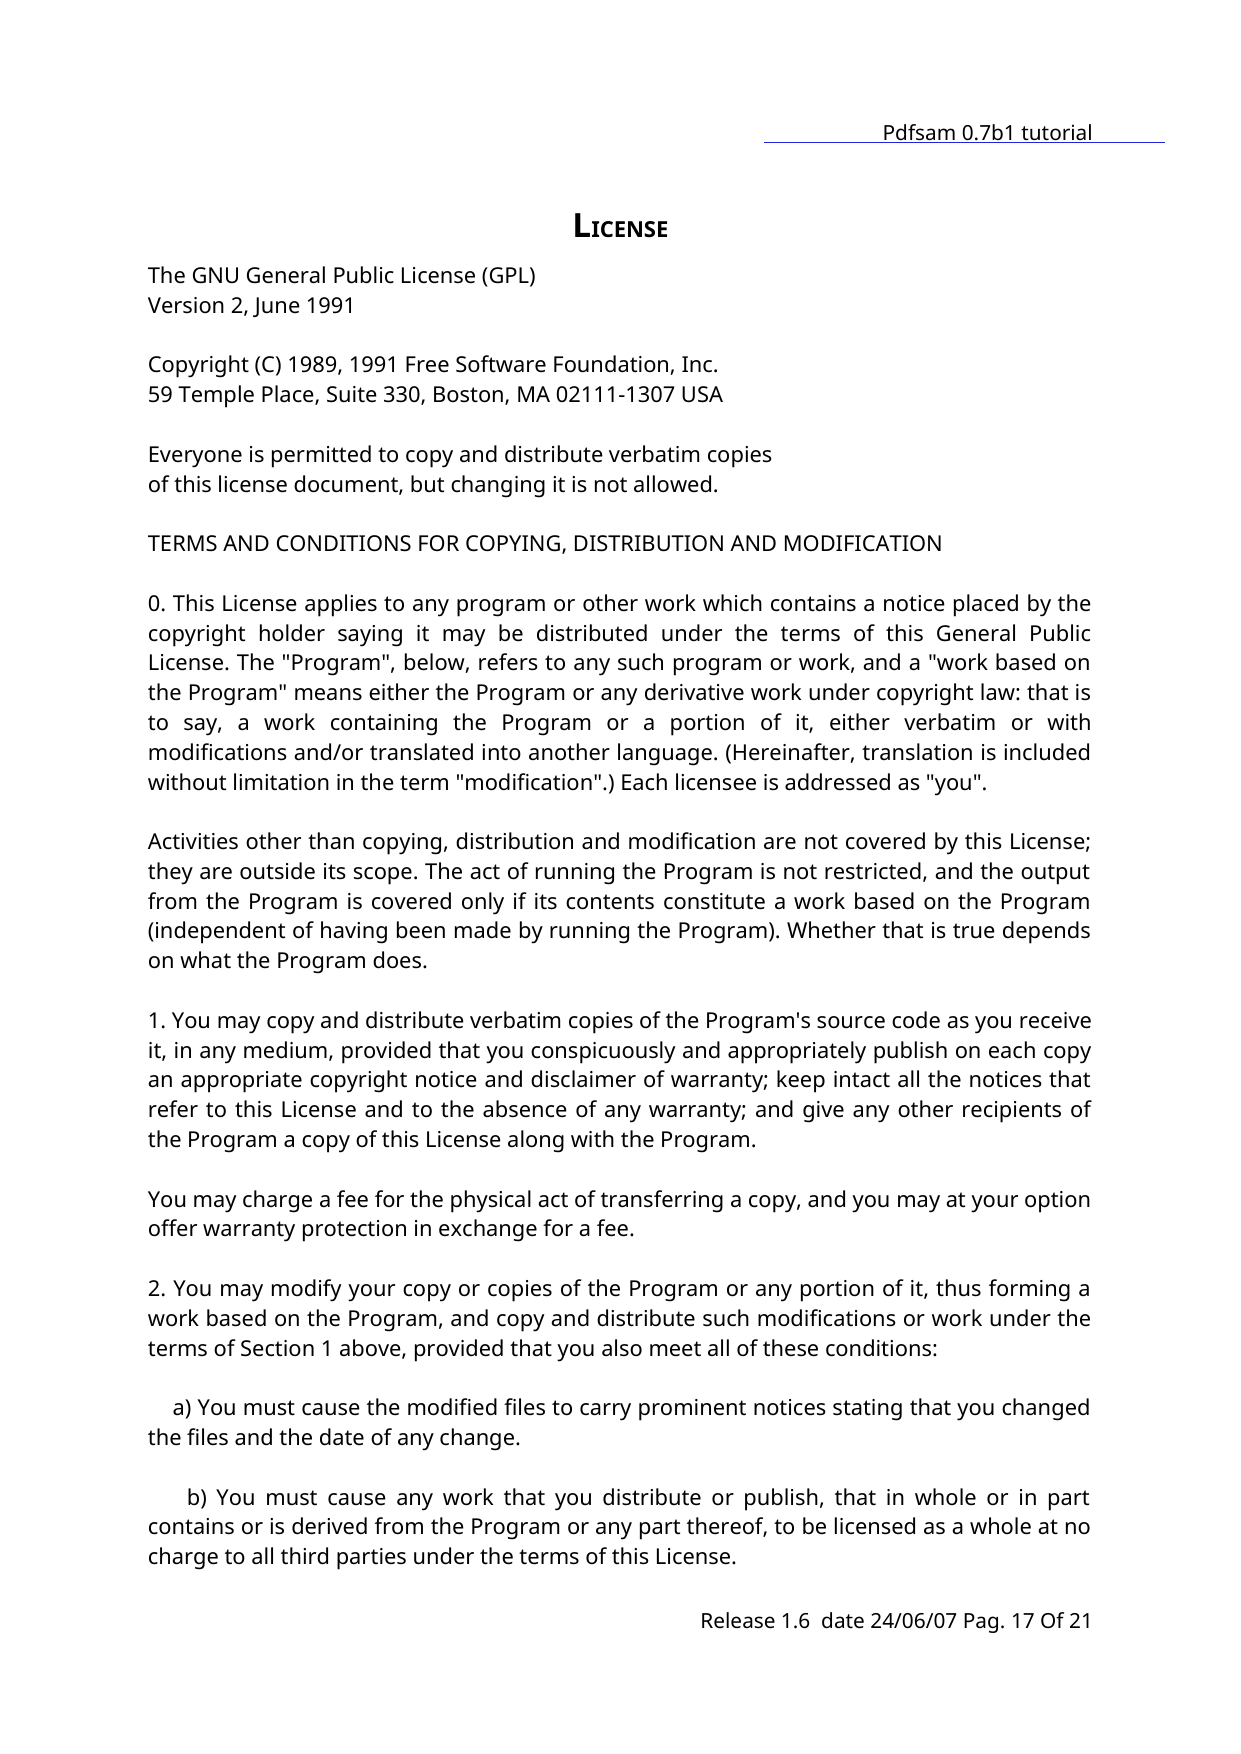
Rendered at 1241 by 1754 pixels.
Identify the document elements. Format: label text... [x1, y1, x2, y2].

text a) You must cause the modified files to carry prominent notices stating that you changed the files and the date of any change. [148, 1392, 1093, 1452]
text 59 Temple Place, Suite 330, Boston, MA 02111-1307 USA [148, 379, 1093, 409]
text 0. This License applies to any program or other work which contains a notice placed by the copyright holder saying it may be distributed under the terms of this General Public License. The "Program", below, refers to any such program or work, and a "work based on the Program" means either the Program or any derivative work under copyright law: that is to say, a work containing the Program or a portion of it, either verbatim or with modifications and/or translated into another language. (Hereinafter, translation is included without limitation in the term "modification".) Each licensee is addressed as "you". [148, 588, 1093, 796]
text Copyright (C) 1989, 1991 Free Software Foundation, Inc. [148, 349, 1093, 379]
text Activities other than copying, distribution and modification are not covered by this License; they are outside its scope. The act of running the Program is not restricted, and the output from the Program is covered only if its contents constitute a work based on the Program (independent of having been made by running the Program). Whether that is true depends on what the Program does. [148, 826, 1093, 975]
text of this license document, but changing it is not allowed. [148, 468, 1093, 498]
text Version 2, June 1991 [148, 290, 1093, 319]
text 2. You may modify your copy or copies of the Program or any portion of it, thus forming a work based on the Program, and copy and distribute such modifications or work under the terms of Section 1 above, provided that you also meet all of these conditions: [148, 1273, 1093, 1362]
text Everyone is permitted to copy and distribute verbatim copies [148, 439, 1093, 468]
text The GNU General Public License (GPL) [148, 260, 1093, 290]
text You may charge a fee for the physical act of transferring a copy, and you may at your option offer warranty protection in exchange for a fee. [148, 1183, 1093, 1243]
text 1. You may copy and distribute verbatim copies of the Program's source code as you receive it, in any medium, provided that you conspicuously and appropriately publish on each copy an appropriate copyright notice and disclaimer of warranty; keep intact all the notices that refer to this License and to the absence of any warranty; and give any other recipients of the Program a copy of this License along with the Program. [148, 1005, 1093, 1154]
text b) You must cause any work that you distribute or publish, that in whole or in part contains or is derived from the Program or any part thereof, to be licensed as a whole at no charge to all third parties under the terms of this License. [148, 1481, 1093, 1571]
text License [148, 202, 1093, 247]
text TERMS AND CONDITIONS FOR COPYING, DISTRIBUTION AND MODIFICATION [148, 528, 1093, 558]
